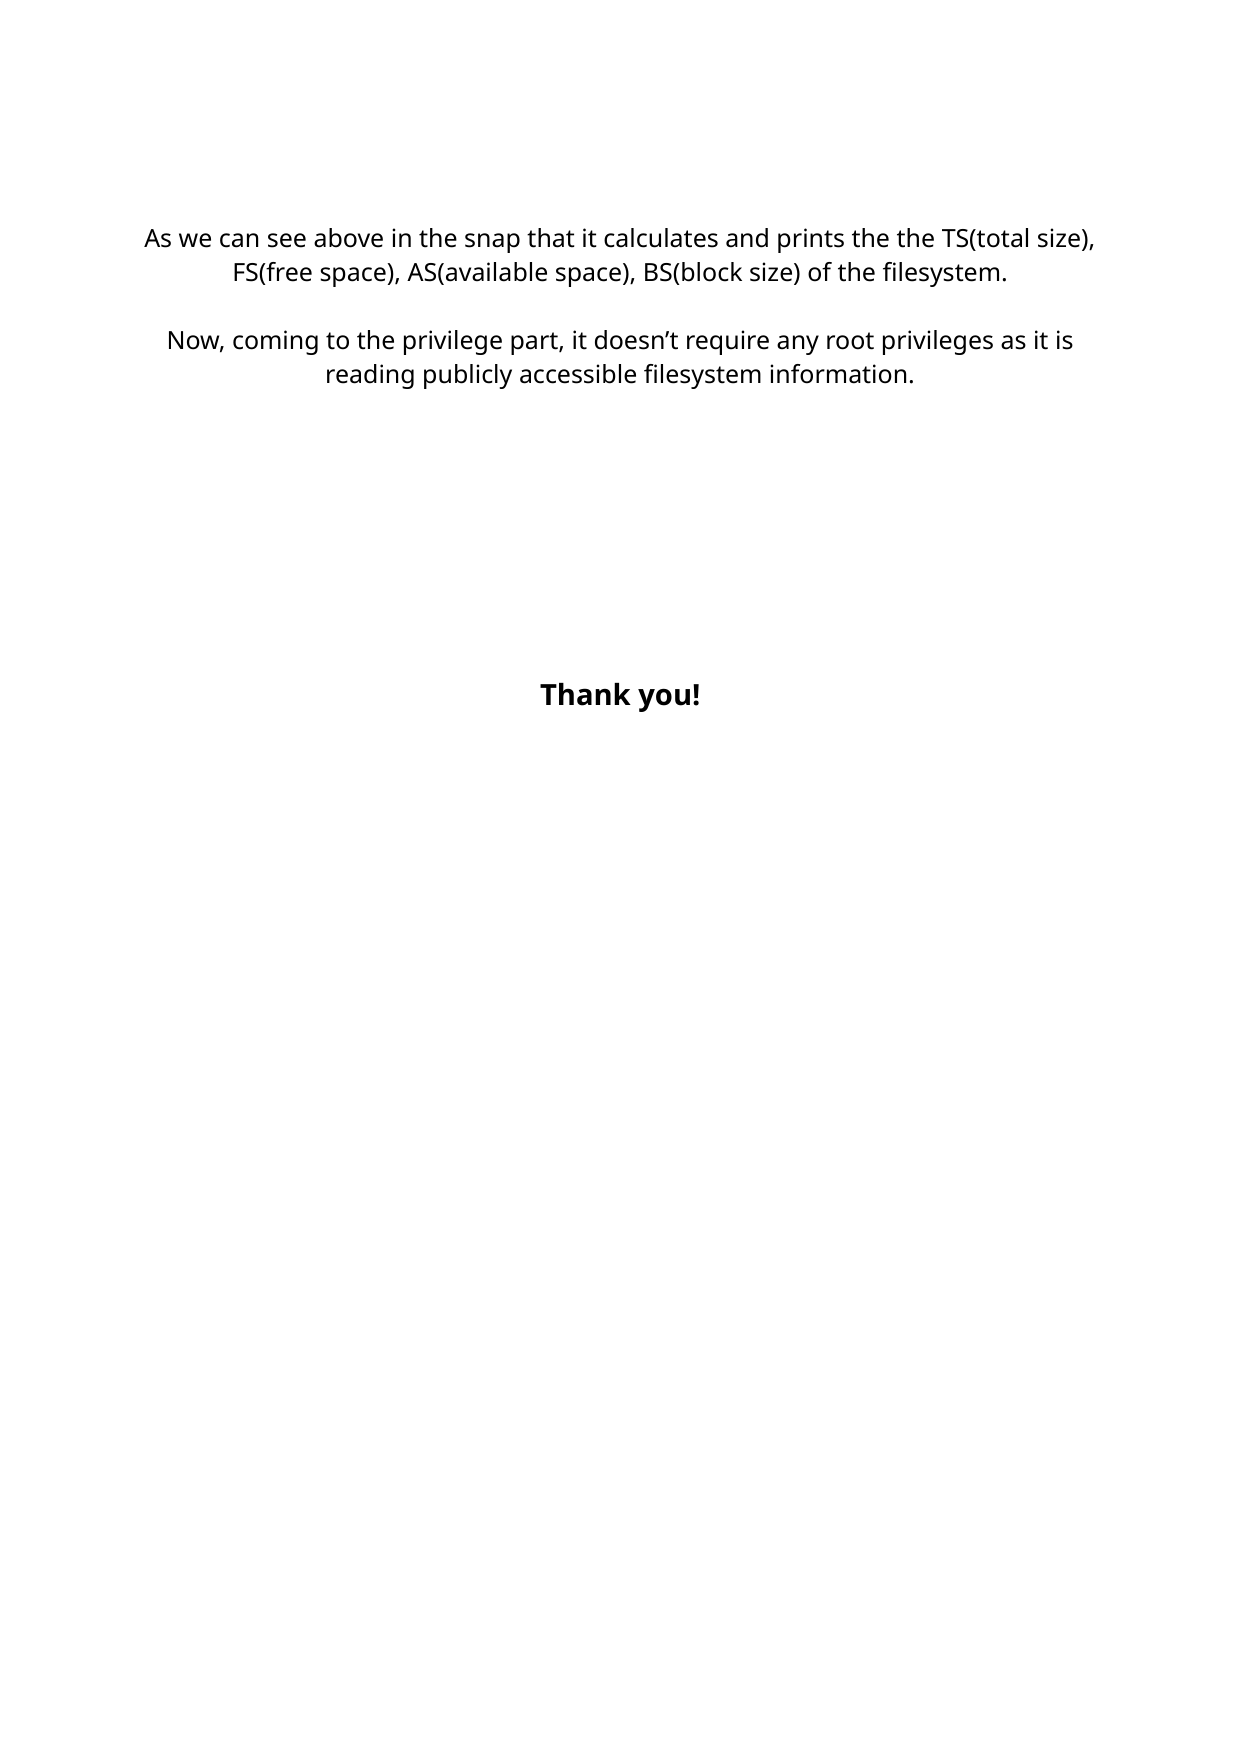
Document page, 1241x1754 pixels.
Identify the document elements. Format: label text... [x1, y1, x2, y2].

text Thank you! [118, 674, 1122, 714]
text As we can see above in the snap that it calculates and prints the the TS(total size), FS(free space), AS(available space), BS(block size) of the filesystem. [118, 220, 1122, 288]
text Now, coming to the privilege part, it doesn’t require any root privileges as it is reading publicly accessible filesystem information. [118, 322, 1122, 391]
